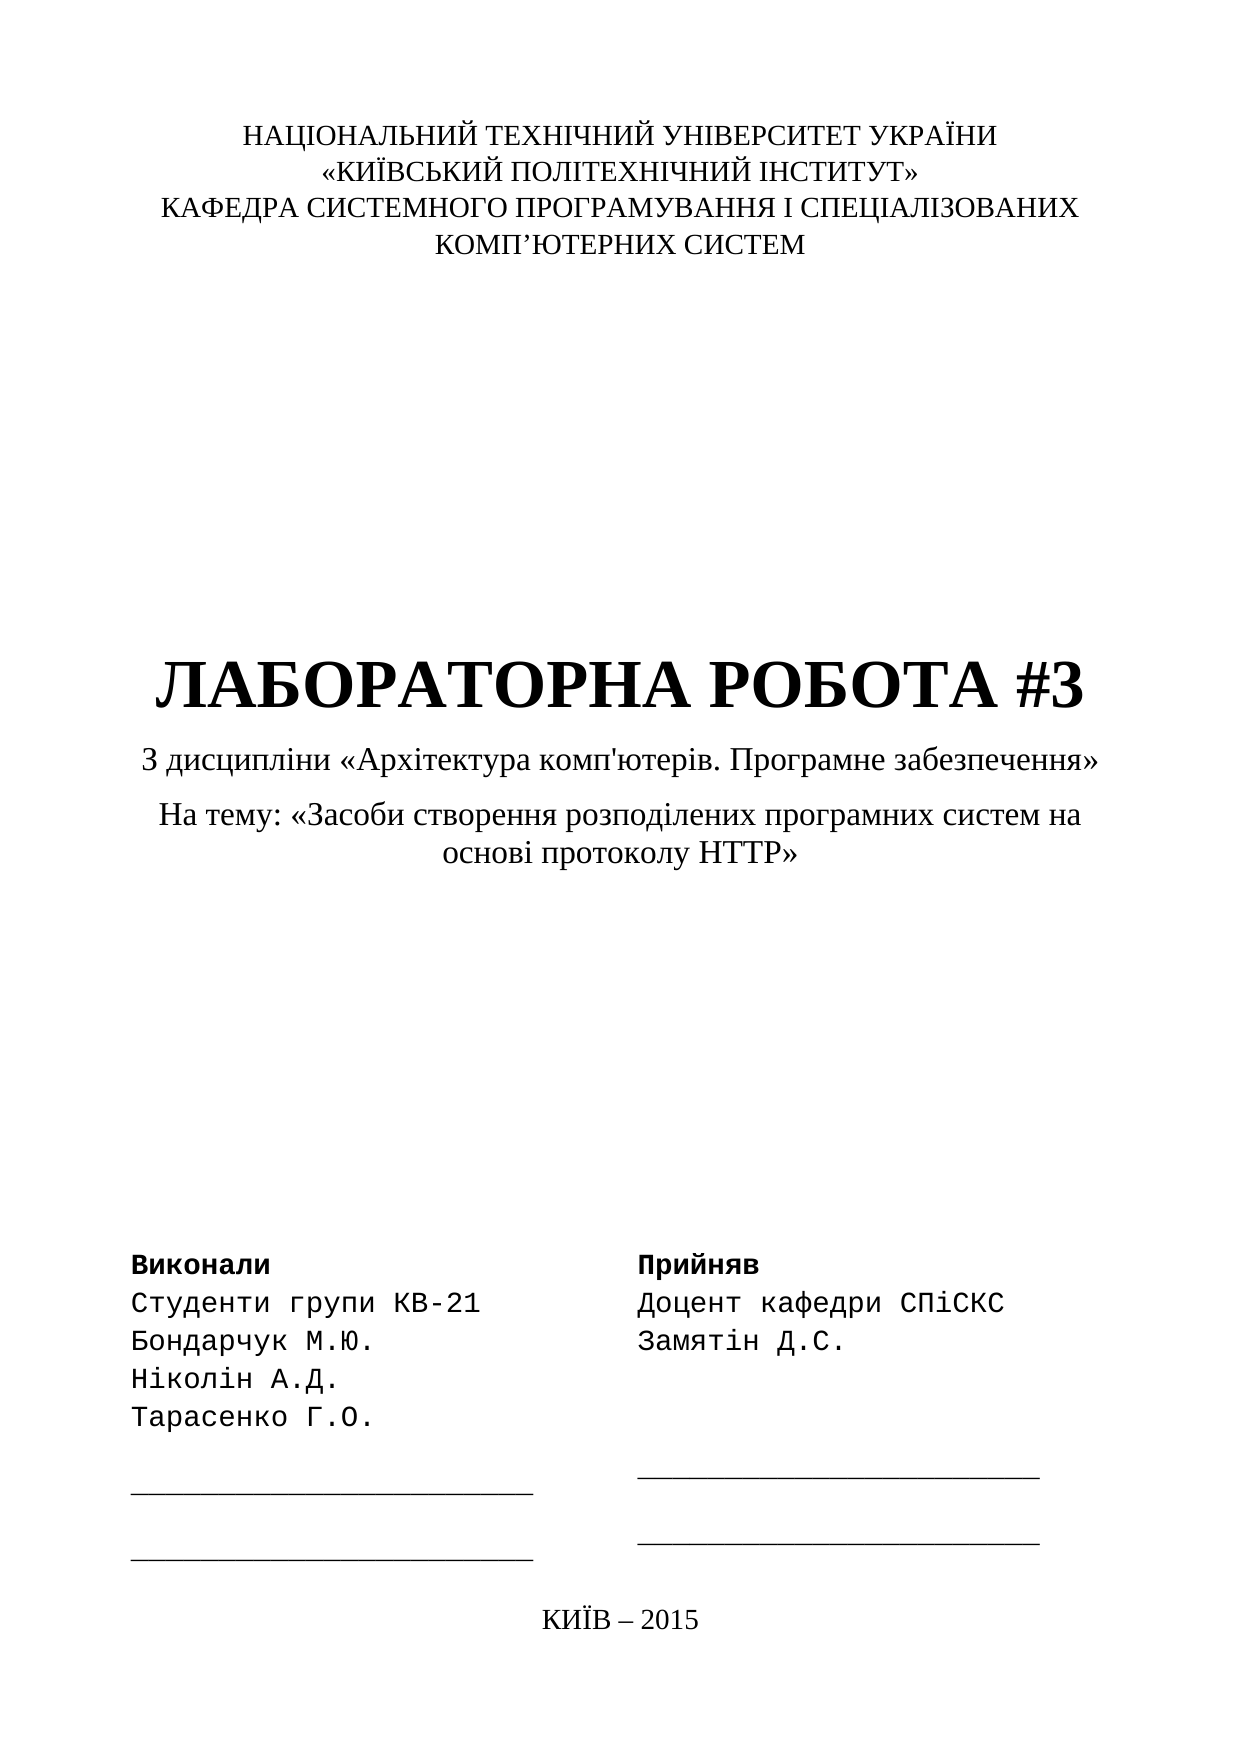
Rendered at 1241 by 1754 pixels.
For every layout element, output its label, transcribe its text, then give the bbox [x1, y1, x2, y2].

text На тему: «Засоби створення розподілених програмних систем на основі протоколу HTTP» [118, 794, 1122, 871]
text З дисципліни «Архітектура комп'ютерів. Програмне забезпечення» [118, 739, 1122, 777]
table_header Виконали Студенти групи КВ-21 Бондарчук М.Ю. Ніколін А.Д. Тарасенко Г.О. _______________________ _______________________ [119, 1250, 626, 1567]
table_header Прийняв Доцент кафедри СПіСКС Замятін Д.С. _______________________ _______________________ [626, 1250, 1121, 1567]
text ЛАБОРАТОРНА РОБОТА #3 [118, 643, 1122, 722]
